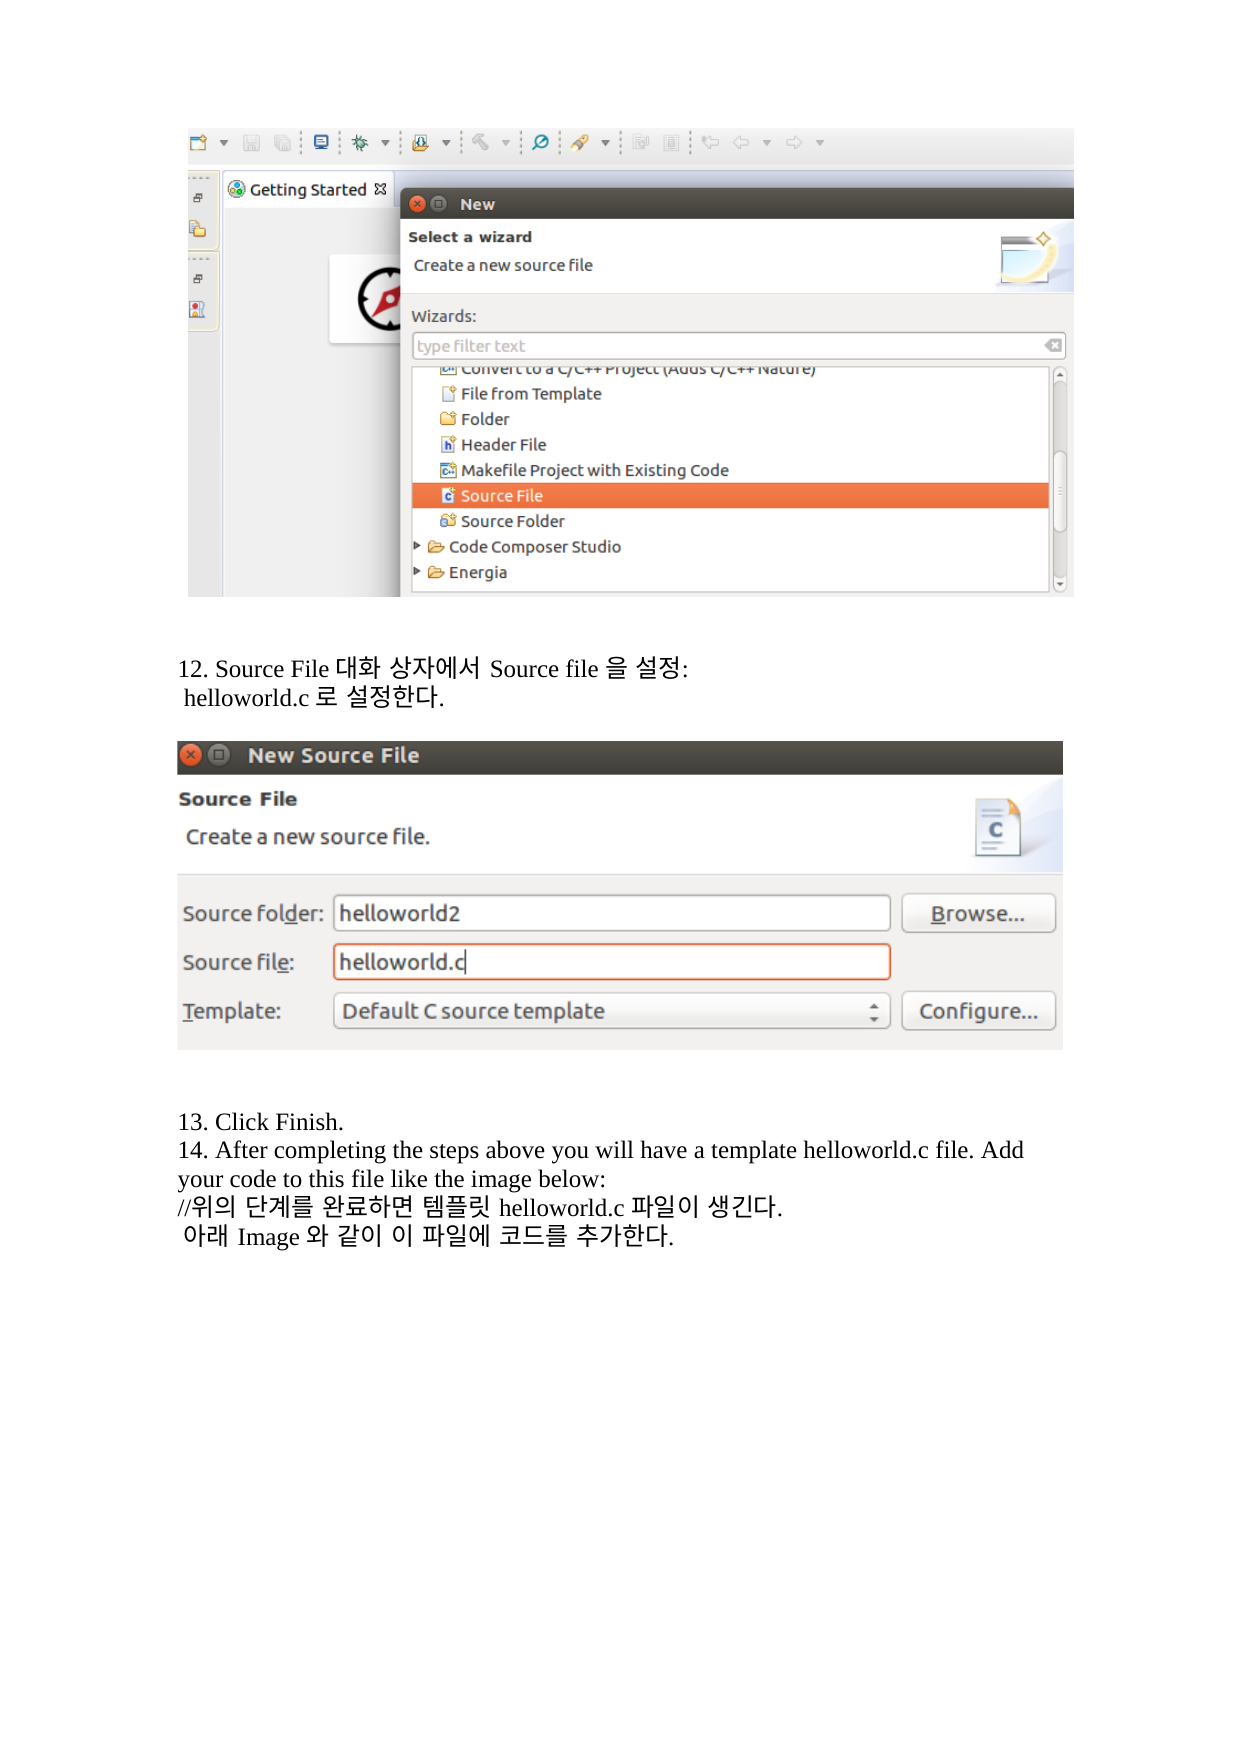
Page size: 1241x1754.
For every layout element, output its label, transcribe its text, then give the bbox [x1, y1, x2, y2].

text 14. After completing the steps above you will have a template helloworld.c file. Add your code to this file like the image below: [177, 1136, 1063, 1193]
text //위의 단계를 완료하면 템플릿 helloworld.c 파일이 생긴다. [177, 1193, 1063, 1222]
text 13. Click Finish. [177, 1107, 1063, 1136]
text 아래 Image 와 같이 이 파일에 코드를 추가한다. [177, 1222, 1063, 1252]
picture [188, 128, 1074, 597]
text helloworld.c 로 설정한다. [177, 683, 1063, 713]
text 12. Source File 대화 상자에서 Source file 을 설정: [177, 654, 1063, 683]
picture [177, 741, 1063, 1050]
